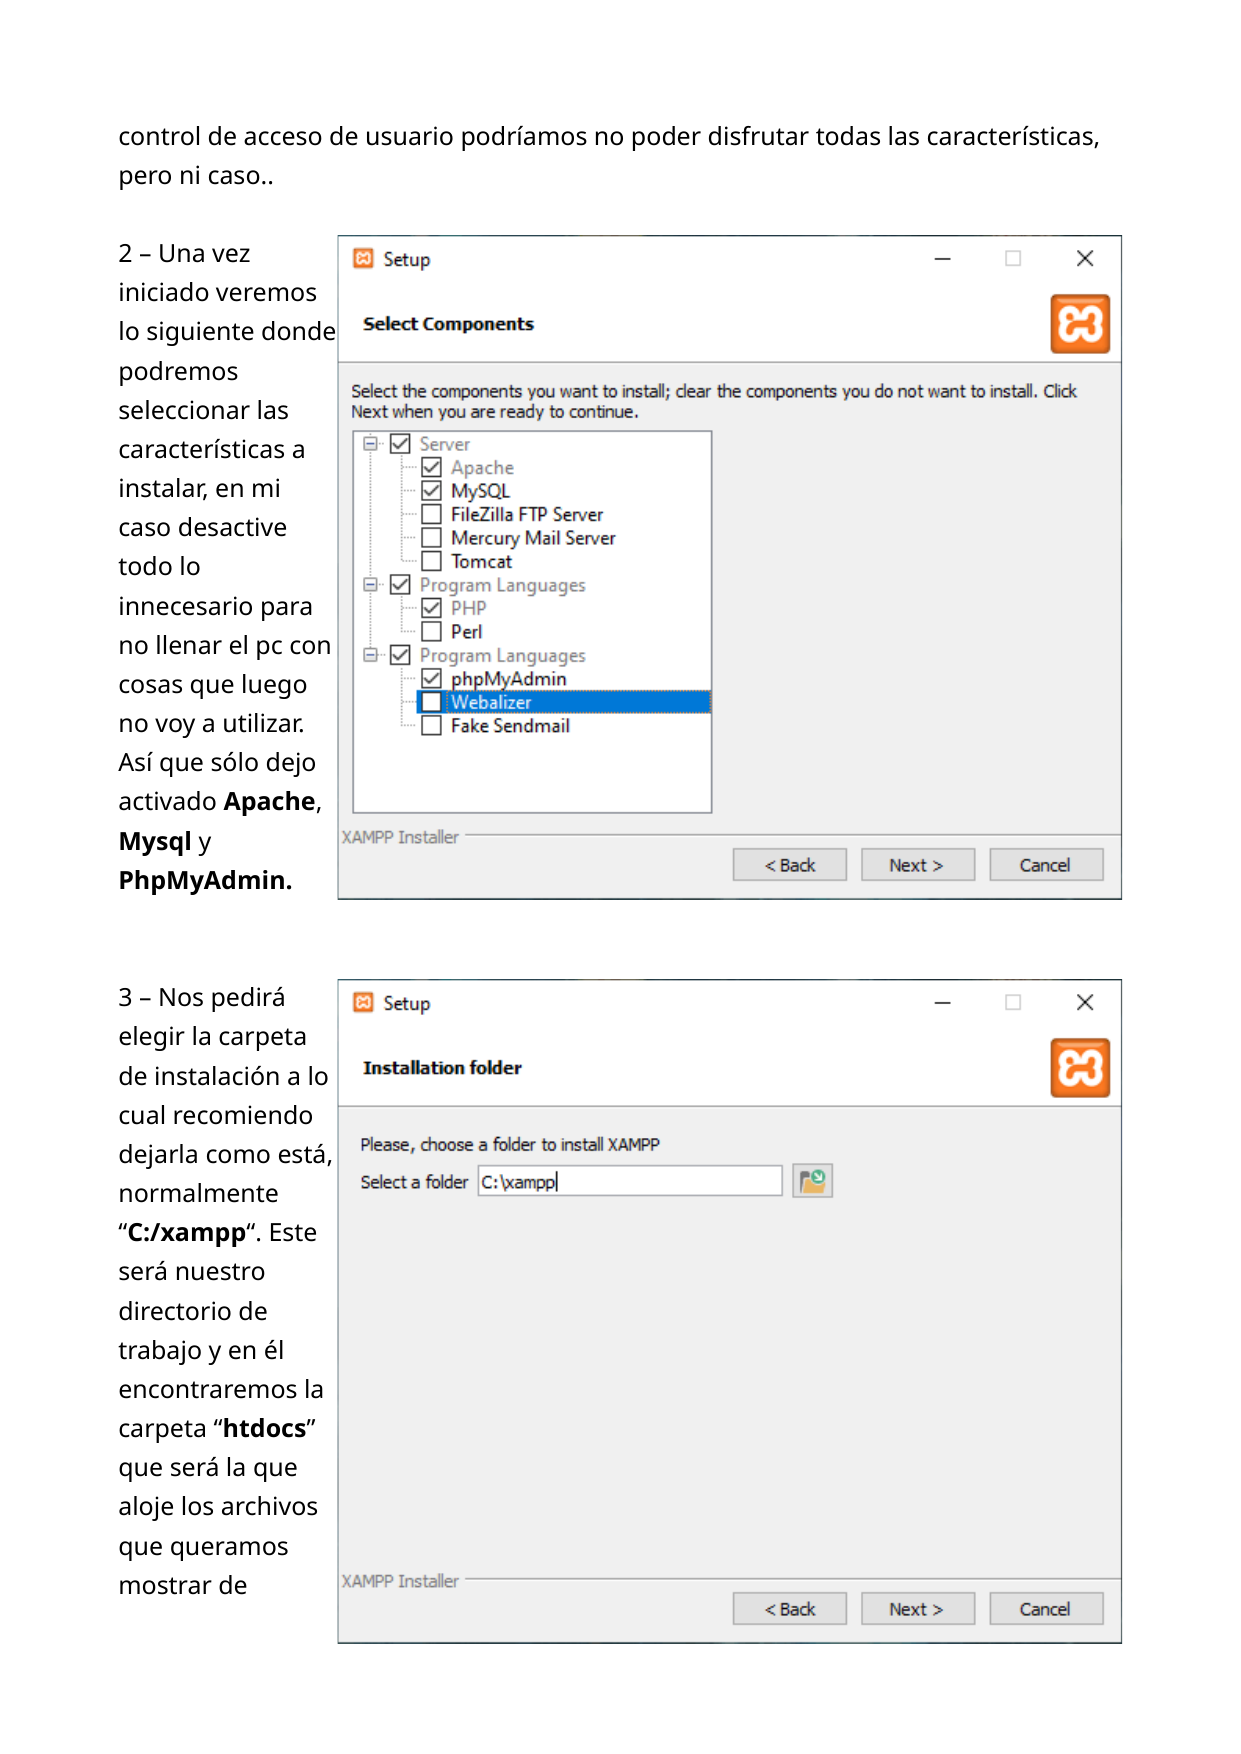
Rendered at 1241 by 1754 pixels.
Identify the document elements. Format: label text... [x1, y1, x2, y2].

text 3 – Nos pedirá elegir la carpeta de instalación a lo cual recomiendo dejarla como está, normalmente “C:/xampp“. Este será nuestro directorio de trabajo y en él encontraremos la carpeta “htdocs” que será la que aloje los archivos que queramos mostrar de [118, 980, 337, 1601]
picture [337, 979, 1123, 1644]
text Así que sólo dejo activado Apache, Mysql y PhpMyAdmin. [118, 745, 337, 896]
text control de acceso de usuario podríamos no poder disfrutar todas las características, pero ni caso.. [118, 118, 1122, 191]
text 2 – Una vez iniciado veremos lo siguiente donde podremos seleccionar las características a instalar, en mi caso desactive todo lo innecesario para no llenar el pc con cosas que luego no voy a utilizar. [118, 236, 337, 740]
picture [337, 235, 1123, 900]
